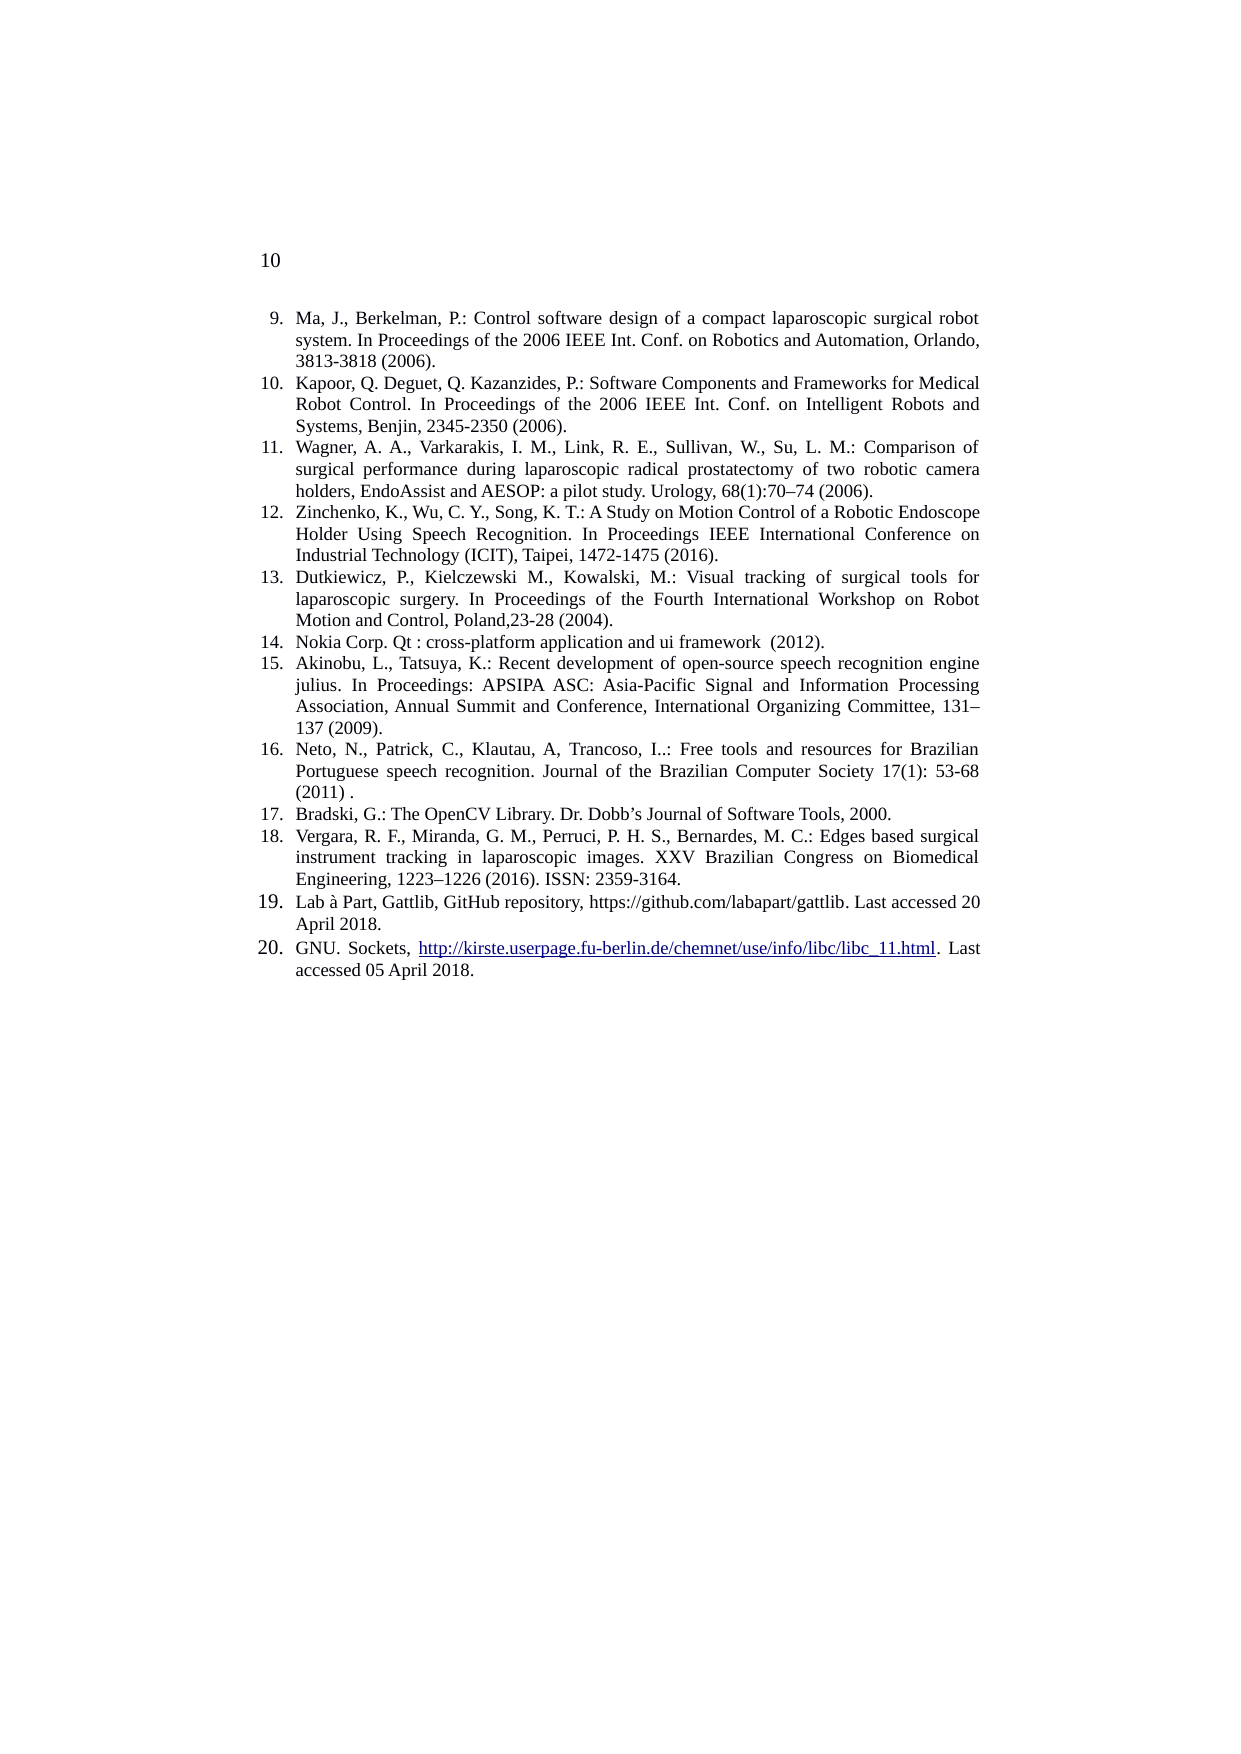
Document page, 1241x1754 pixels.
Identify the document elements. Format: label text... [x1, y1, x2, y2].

list Neto, N., Patrick, C., Klautau, A, Trancoso, I..: Free tools and resources for Brazilian Portuguese speech recognition. Journal of the Brazilian Computer Society 17(1): 53-68 (2011) . [283, 738, 980, 803]
list Lab à Part, Gattlib, GitHub repository, https://github.com/labapart/gattlib. Last accessed 20 April 2018. [283, 889, 980, 935]
list Vergara, R. F., Miranda, G. M., Perruci, P. H. S., Bernardes, M. C.: Edges based surgical instrument tracking in laparoscopic images. XXV Brazilian Congress on Biomedical Engineering, 1223–1226 (2016). ISSN: 2359-3164. [283, 824, 980, 889]
list Dutkiewicz, P., Kielczewski M., Kowalski, M.: Visual tracking of surgical tools for laparoscopic surgery. In Proceedings of the Fourth International Workshop on Robot Motion and Control, Poland,23-28 (2004). [283, 566, 980, 631]
list GNU. Sockets, http://kirste.userpage.fu-berlin.de/chemnet/use/info/libc/libc_11.html. Last accessed 05 April 2018. [283, 935, 980, 981]
list Bradski, G.: The OpenCV Library. Dr. Dobb’s Journal of Software Tools, 2000. [283, 803, 980, 824]
list Akinobu, L., Tatsuya, K.: Recent development of open-source speech recognition engine julius. In Proceedings: APSIPA ASC: Asia-Pacific Signal and Information Processing Association, Annual Summit and Conference, International Organizing Committee, 131–137 (2009). [283, 652, 980, 738]
list Ma, J., Berkelman, P.: Control software design of a compact laparoscopic surgical robot system. In Proceedings of the 2006 IEEE Int. Conf. on Robotics and Automation, Orlando, 3813-3818 (2006). [283, 307, 980, 372]
list Kapoor, Q. Deguet, Q. Kazanzides, P.: Software Components and Frameworks for Medical Robot Control. In Proceedings of the 2006 IEEE Int. Conf. on Intelligent Robots and Systems, Benjin, 2345-2350 (2006). [283, 372, 980, 436]
list Nokia Corp. Qt : cross-platform application and ui framework (2012). [283, 631, 980, 652]
list Zinchenko, K., Wu, C. Y., Song, K. T.: A Study on Motion Control of a Robotic Endoscope Holder Using Speech Recognition. In Proceedings IEEE International Conference on Industrial Technology (ICIT), Taipei, 1472-1475 (2016). [283, 501, 980, 566]
list Wagner, A. A., Varkarakis, I. M., Link, R. E., Sullivan, W., Su, L. M.: Comparison of surgical performance during laparoscopic radical prostatectomy of two robotic camera holders, EndoAssist and AESOP: a pilot study. Urology, 68(1):70–74 (2006). [283, 436, 980, 501]
